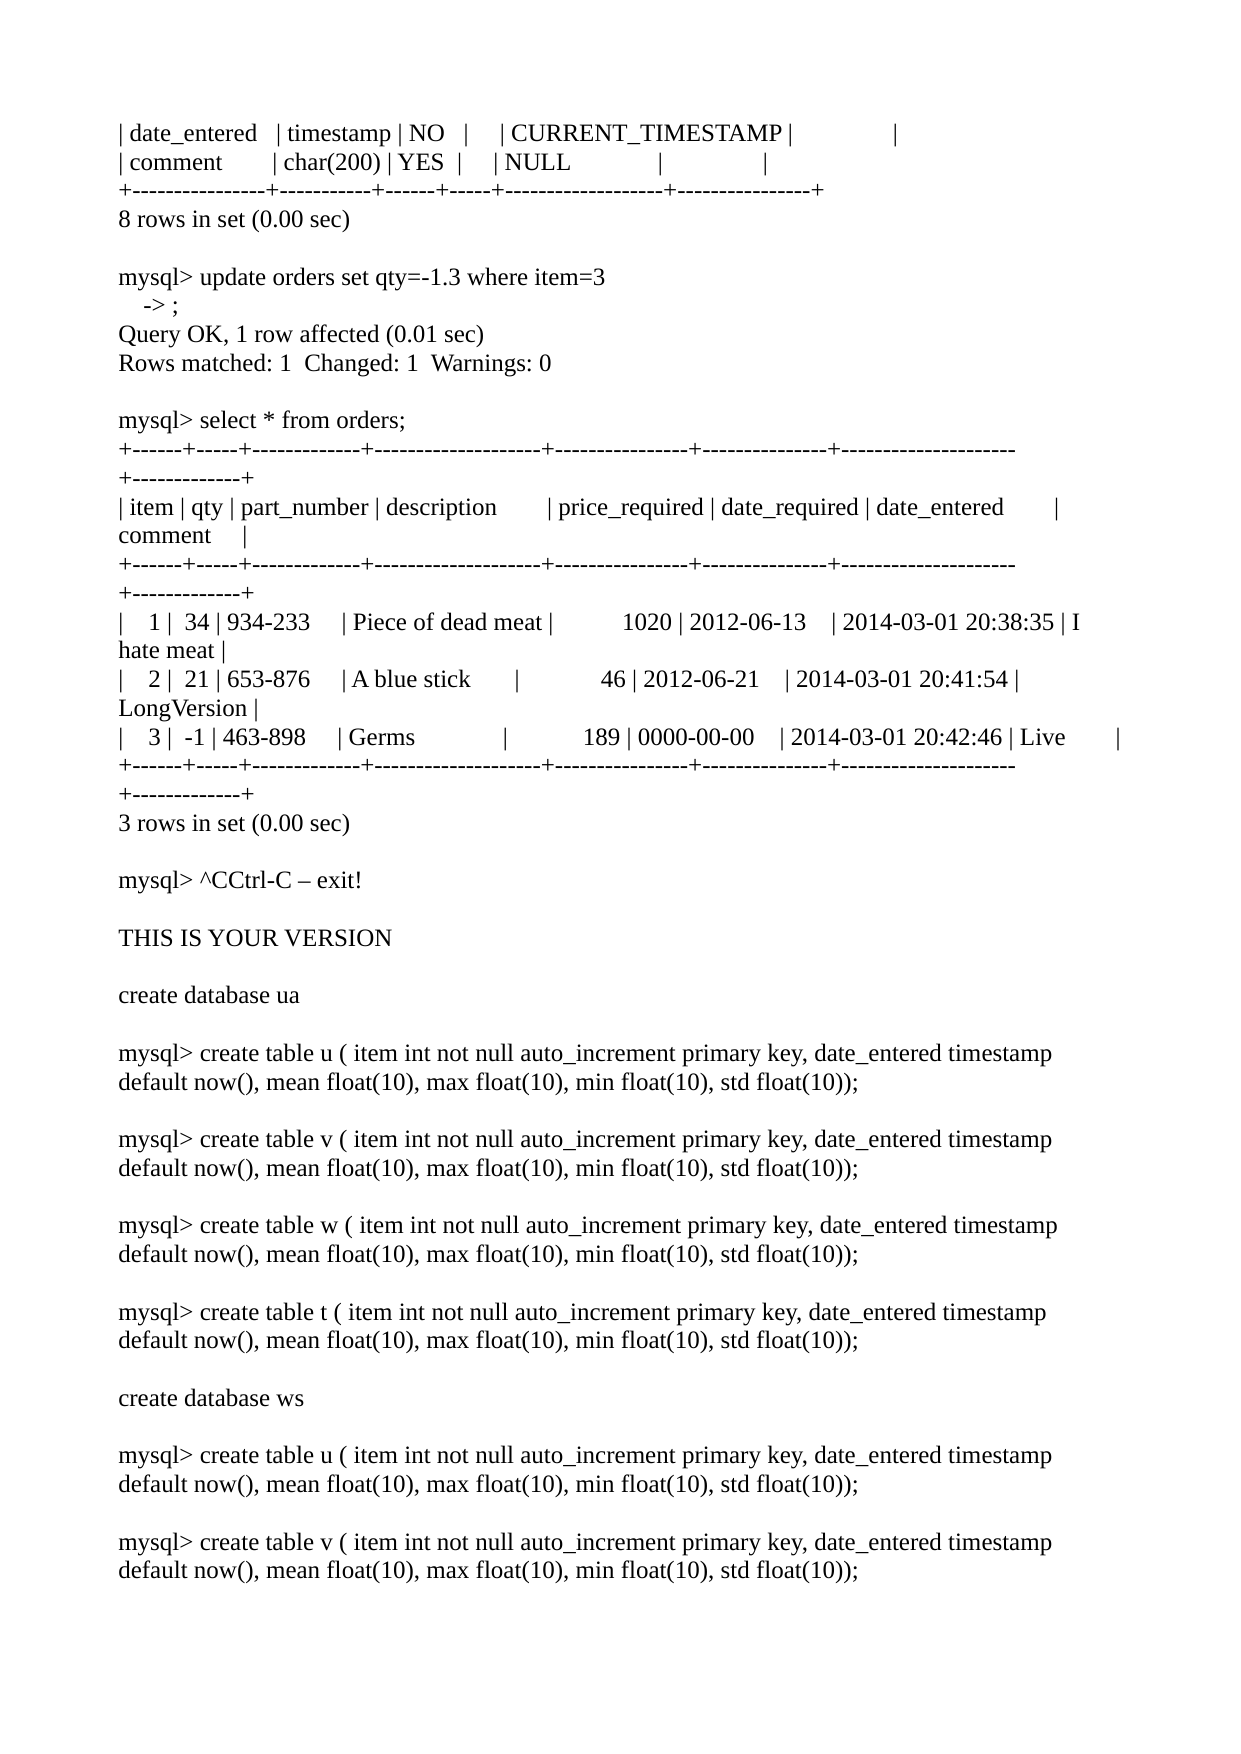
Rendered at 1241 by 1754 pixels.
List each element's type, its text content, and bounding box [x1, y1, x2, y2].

text mysql> ^CCtrl-C – exit! [118, 866, 1122, 894]
text -> ; [118, 291, 1122, 319]
text +------+-----+-------------+--------------------+----------------+---------------+---------------------+-------------+ [118, 751, 1122, 808]
text mysql> create table u ( item int not null auto_increment primary key, date_entered timestamp default now(), mean float(10), max float(10), min float(10), std float(10)); [118, 1038, 1122, 1096]
text mysql> create table u ( item int not null auto_increment primary key, date_entered timestamp default now(), mean float(10), max float(10), min float(10), std float(10)); [118, 1441, 1122, 1498]
text create database ws [118, 1383, 1122, 1412]
text +------+-----+-------------+--------------------+----------------+---------------+---------------------+-------------+ [118, 549, 1122, 607]
text mysql> select * from orders; [118, 406, 1122, 434]
text mysql> create table w ( item int not null auto_increment primary key, date_entered timestamp default now(), mean float(10), max float(10), min float(10), std float(10)); [118, 1211, 1122, 1268]
text | comment | char(200) | YES | | NULL | | [118, 147, 1122, 176]
text create database ua [118, 981, 1122, 1009]
text mysql> create table t ( item int not null auto_increment primary key, date_entered timestamp default now(), mean float(10), max float(10), min float(10), std float(10)); [118, 1297, 1122, 1354]
text | 3 | -1 | 463-898 | Germs | 189 | 0000-00-00 | 2014-03-01 20:42:46 | Live | [118, 722, 1122, 751]
text | 1 | 34 | 934-233 | Piece of dead meat | 1020 | 2012-06-13 | 2014-03-01 20:38:35 | I hate meat | [118, 607, 1122, 664]
text | date_entered | timestamp | NO | | CURRENT_TIMESTAMP | | [118, 118, 1122, 147]
text mysql> update orders set qty=-1.3 where item=3 [118, 262, 1122, 291]
text 8 rows in set (0.00 sec) [118, 204, 1122, 233]
text Query OK, 1 row affected (0.01 sec) [118, 319, 1122, 348]
text | item | qty | part_number | description | price_required | date_required | date_entered | comment | [118, 492, 1122, 549]
text +----------------+-----------+------+-----+-------------------+----------------+ [118, 176, 1122, 204]
text mysql> create table v ( item int not null auto_increment primary key, date_entered timestamp default now(), mean float(10), max float(10), min float(10), std float(10)); [118, 1124, 1122, 1182]
text Rows matched: 1 Changed: 1 Warnings: 0 [118, 348, 1122, 377]
text +------+-----+-------------+--------------------+----------------+---------------+---------------------+-------------+ [118, 434, 1122, 492]
text THIS IS YOUR VERSION [118, 923, 1122, 952]
text | 2 | 21 | 653-876 | A blue stick | 46 | 2012-06-21 | 2014-03-01 20:41:54 | LongVersion | [118, 664, 1122, 722]
text 3 rows in set (0.00 sec) [118, 808, 1122, 837]
text mysql> create table v ( item int not null auto_increment primary key, date_entered timestamp default now(), mean float(10), max float(10), min float(10), std float(10)); [118, 1527, 1122, 1584]
